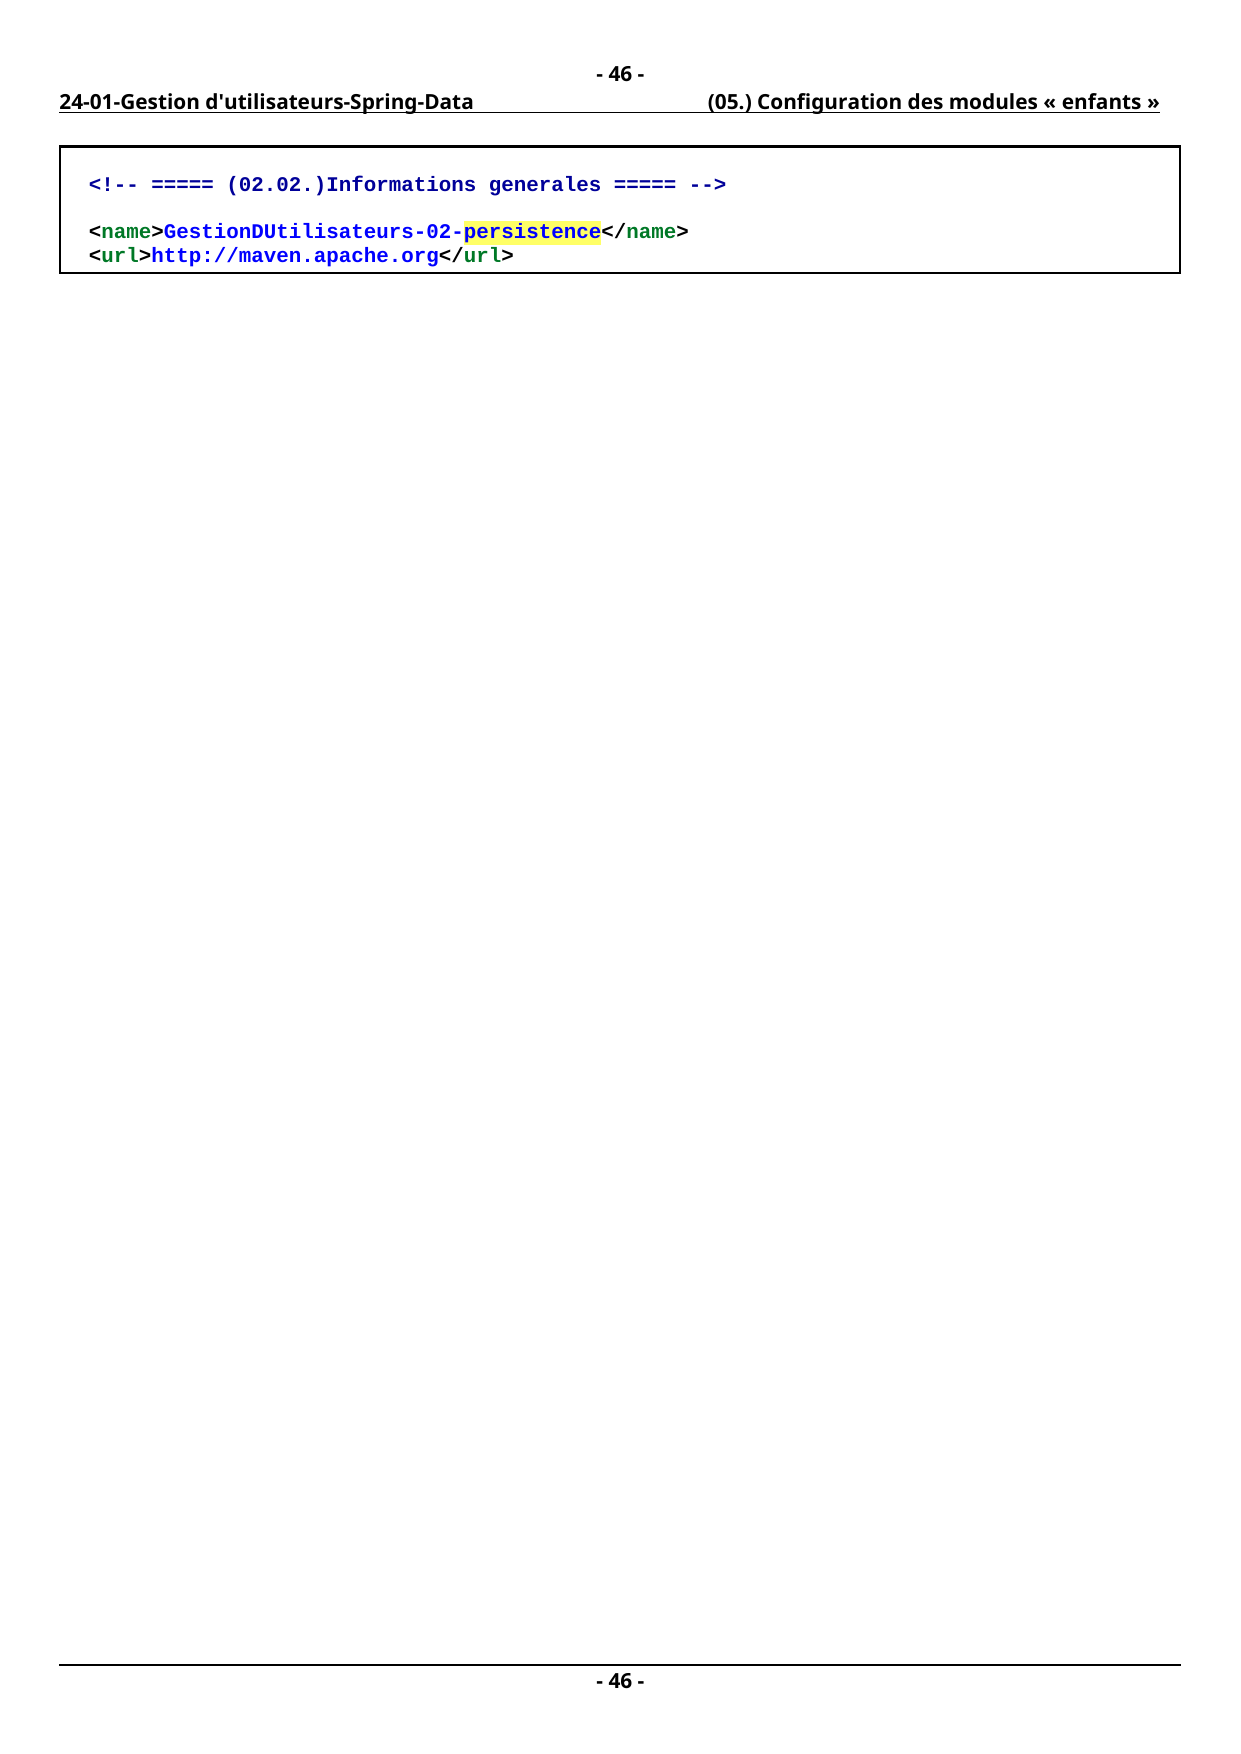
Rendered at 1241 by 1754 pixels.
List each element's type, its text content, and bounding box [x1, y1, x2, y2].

text <!-- ===== (02.02.)Informations generales ===== --> [61, 148, 1179, 193]
text <name>GestionDUtilisateurs-02-persistence</name> <url>http://maven.apache.org</url> [61, 193, 1179, 272]
